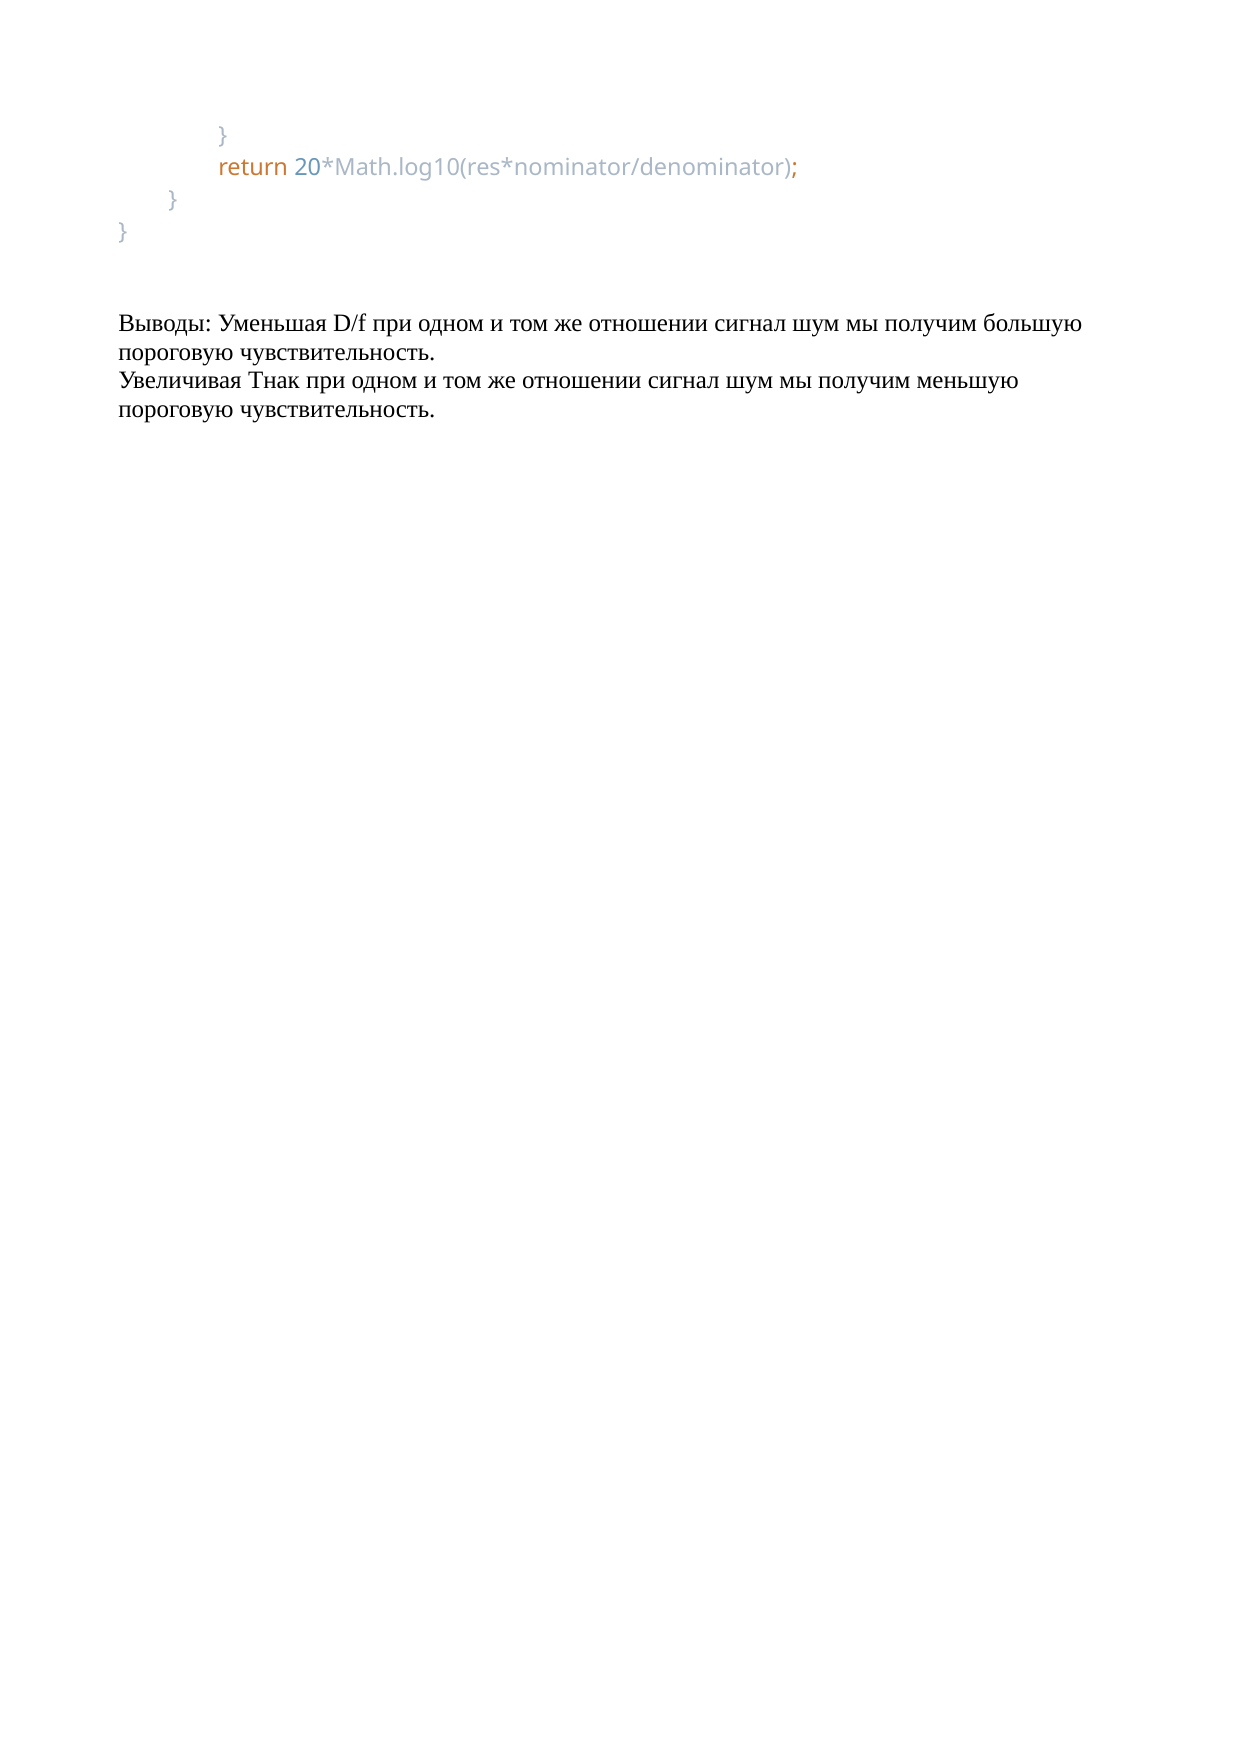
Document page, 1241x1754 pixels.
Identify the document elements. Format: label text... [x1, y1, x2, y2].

text } [118, 118, 1122, 150]
text return 20*Math.log10(res*nominator/denominator); [118, 150, 1122, 182]
text Выводы: Уменьшая D/f при одном и том же отношении сигнал шум мы получим большую пороговую чувствительность. [118, 308, 1122, 366]
text } [118, 214, 1122, 246]
text } [118, 182, 1122, 214]
text Увеличивая Tнак при одном и том же отношении сигнал шум мы получим меньшую пороговую чувствительность. [118, 366, 1122, 423]
